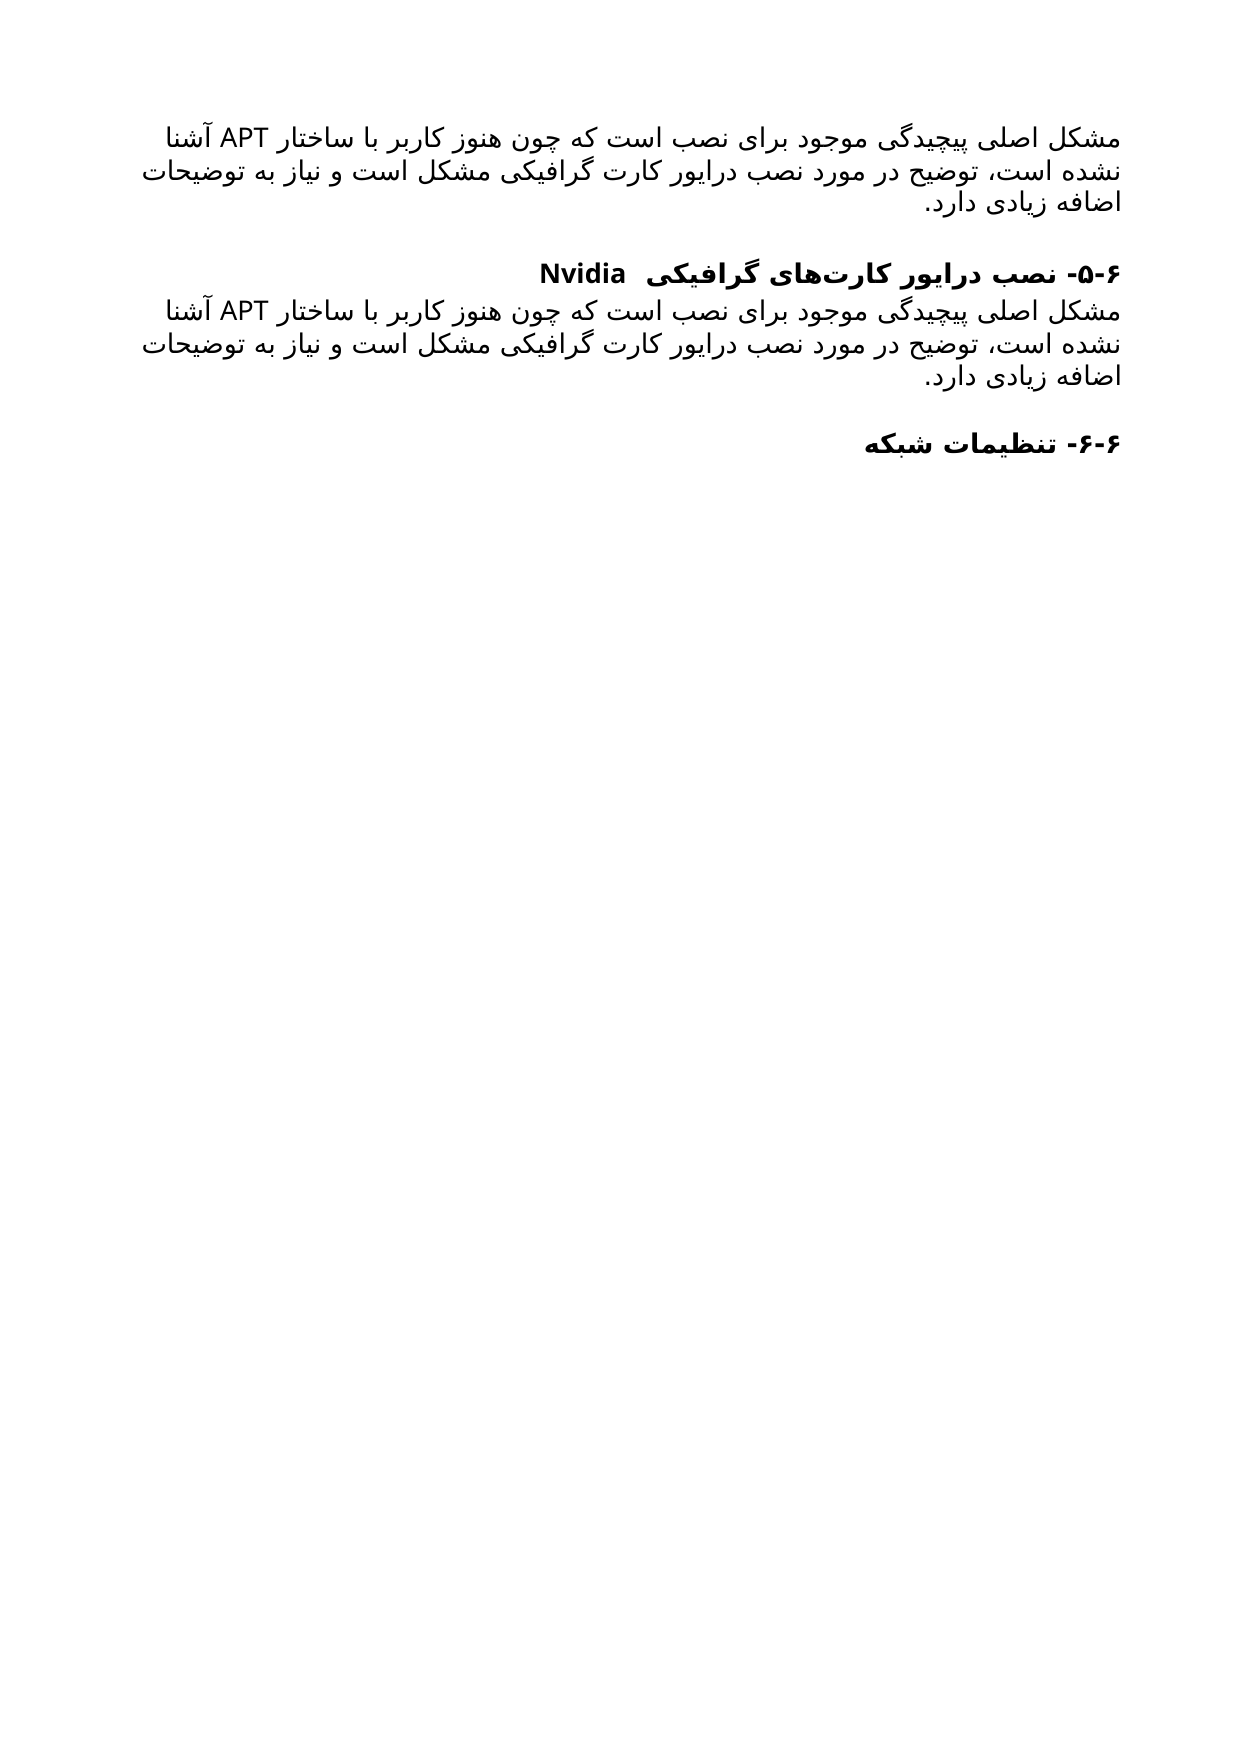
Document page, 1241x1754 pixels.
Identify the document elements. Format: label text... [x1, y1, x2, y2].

text مشکل اصلی پیچیدگی موجود برای نصب است که چون هنوز کاربر با ساختار APT آشنا نشده است، توضیح در مورد نصب درایور کارت گرافیکی مشکل است و نیاز به توضیحات اضافه زیادی دارد. [118, 292, 1122, 392]
text ۵-۶- نصب درایور کارت‌های گرافیکی Nvidia [118, 255, 1122, 292]
text ۶-۶- تنظیمات شبکه [118, 429, 1122, 460]
text مشکل اصلی پیچیدگی موجود برای نصب است که چون هنوز کاربر با ساختار APT آشنا نشده است، توضیح در مورد نصب درایور کارت گرافیکی مشکل است و نیاز به توضیحات اضافه زیادی دارد. [118, 118, 1122, 218]
